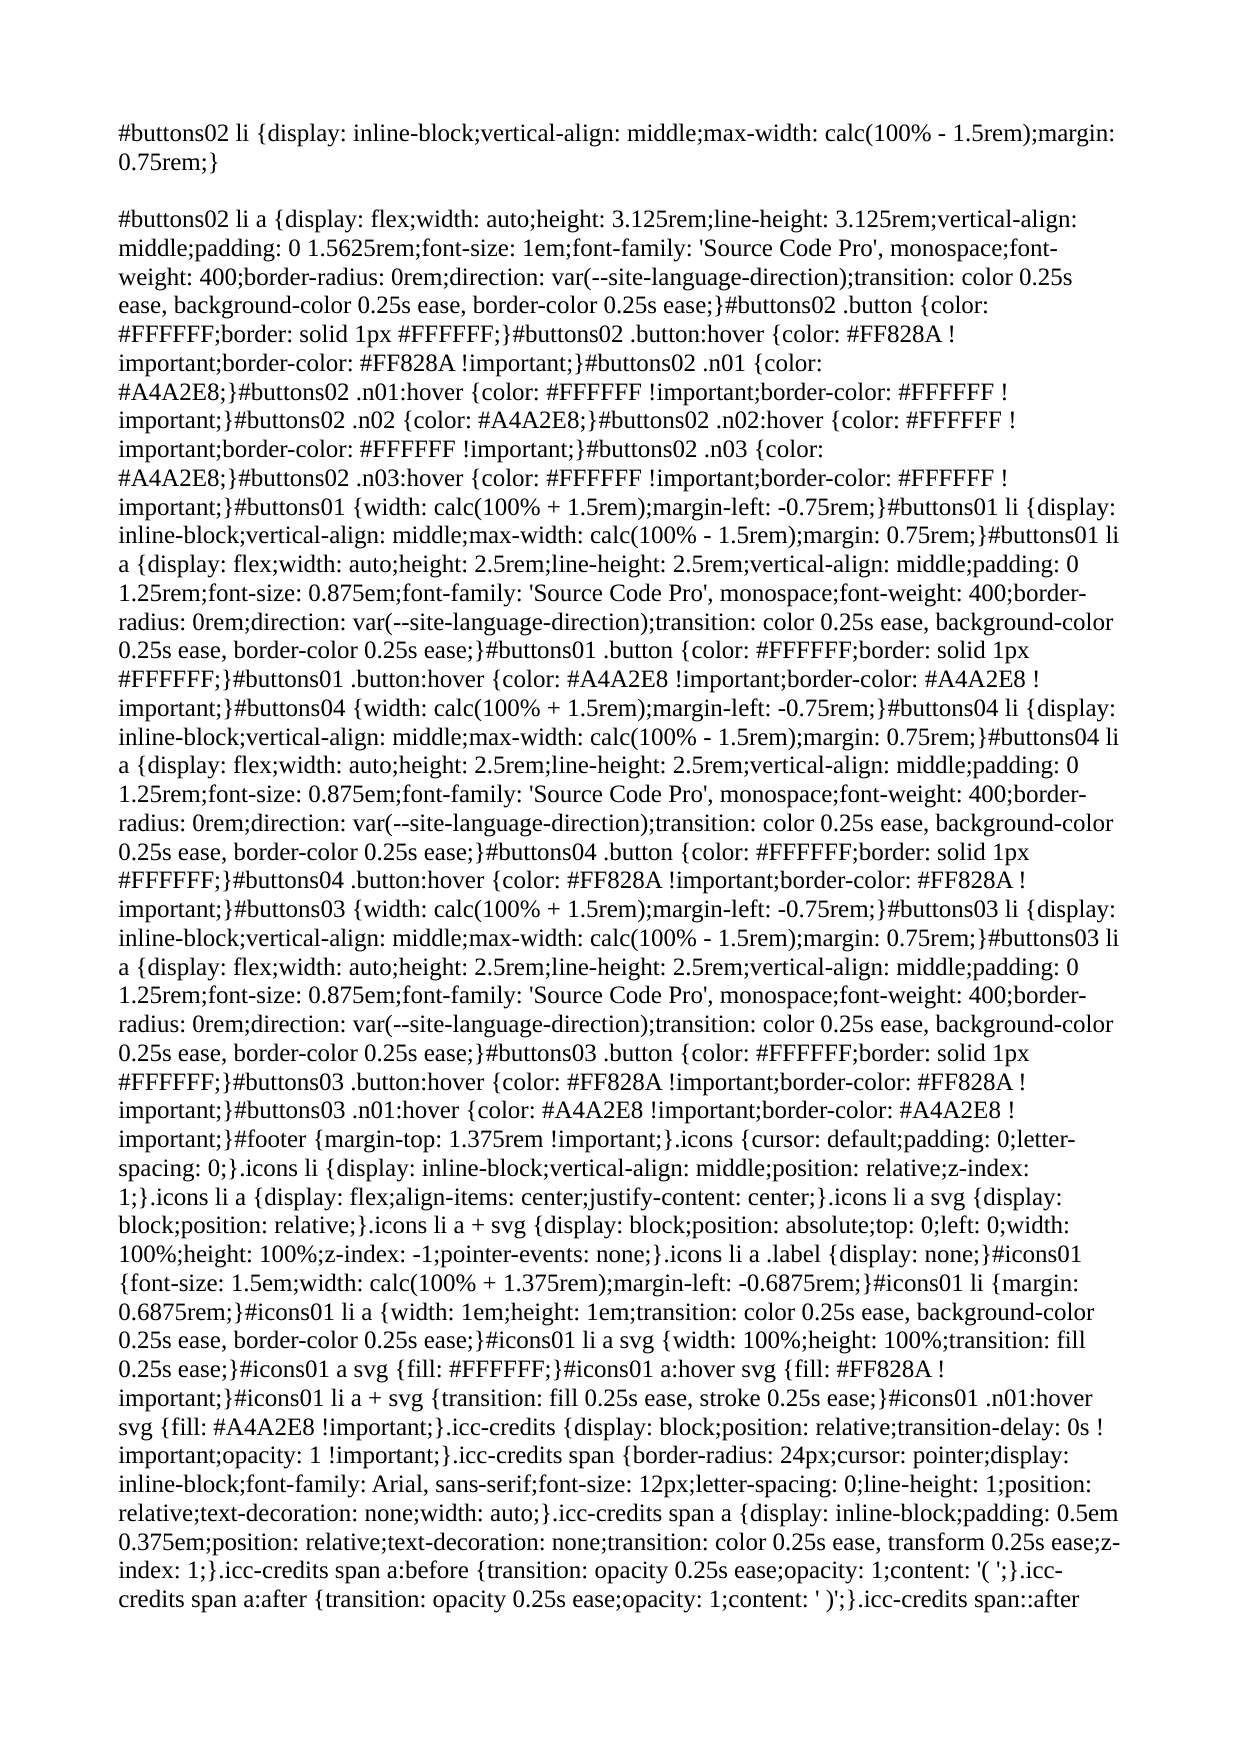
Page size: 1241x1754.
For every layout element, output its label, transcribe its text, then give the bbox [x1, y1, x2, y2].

text #buttons02 li {display: inline-block;vertical-align: middle;max-width: calc(100% - 1.5rem);margin: 0.75rem;} [118, 118, 1122, 176]
text #buttons02 li a {display: flex;width: auto;height: 3.125rem;line-height: 3.125rem;vertical-align: middle;padding: 0 1.5625rem;font-size: 1em;font-family: 'Source Code Pro', monospace;font-weight: 400;border-radius: 0rem;direction: var(--site-language-direction);transition: color 0.25s ease, background-color 0.25s ease, border-color 0.25s ease;}#buttons02 .button {color: #FFFFFF;border: solid 1px #FFFFFF;}#buttons02 .button:hover {color: #FF828A !important;border-color: #FF828A !important;}#buttons02 .n01 {color: #A4A2E8;}#buttons02 .n01:hover {color: #FFFFFF !important;border-color: #FFFFFF !important;}#buttons02 .n02 {color: #A4A2E8;}#buttons02 .n02:hover {color: #FFFFFF !important;border-color: #FFFFFF !important;}#buttons02 .n03 {color: #A4A2E8;}#buttons02 .n03:hover {color: #FFFFFF !important;border-color: #FFFFFF !important;}#buttons01 {width: calc(100% + 1.5rem);margin-left: -0.75rem;}#buttons01 li {display: inline-block;vertical-align: middle;max-width: calc(100% - 1.5rem);margin: 0.75rem;}#buttons01 li a {display: flex;width: auto;height: 2.5rem;line-height: 2.5rem;vertical-align: middle;padding: 0 1.25rem;font-size: 0.875em;font-family: 'Source Code Pro', monospace;font-weight: 400;border-radius: 0rem;direction: var(--site-language-direction);transition: color 0.25s ease, background-color 0.25s ease, border-color 0.25s ease;}#buttons01 .button {color: #FFFFFF;border: solid 1px #FFFFFF;}#buttons01 .button:hover {color: #A4A2E8 !important;border-color: #A4A2E8 !important;}#buttons04 {width: calc(100% + 1.5rem);margin-left: -0.75rem;}#buttons04 li {display: inline-block;vertical-align: middle;max-width: calc(100% - 1.5rem);margin: 0.75rem;}#buttons04 li a {display: flex;width: auto;height: 2.5rem;line-height: 2.5rem;vertical-align: middle;padding: 0 1.25rem;font-size: 0.875em;font-family: 'Source Code Pro', monospace;font-weight: 400;border-radius: 0rem;direction: var(--site-language-direction);transition: color 0.25s ease, background-color 0.25s ease, border-color 0.25s ease;}#buttons04 .button {color: #FFFFFF;border: solid 1px #FFFFFF;}#buttons04 .button:hover {color: #FF828A !important;border-color: #FF828A !important;}#buttons03 {width: calc(100% + 1.5rem);margin-left: -0.75rem;}#buttons03 li {display: inline-block;vertical-align: middle;max-width: calc(100% - 1.5rem);margin: 0.75rem;}#buttons03 li a {display: flex;width: auto;height: 2.5rem;line-height: 2.5rem;vertical-align: middle;padding: 0 1.25rem;font-size: 0.875em;font-family: 'Source Code Pro', monospace;font-weight: 400;border-radius: 0rem;direction: var(--site-language-direction);transition: color 0.25s ease, background-color 0.25s ease, border-color 0.25s ease;}#buttons03 .button {color: #FFFFFF;border: solid 1px #FFFFFF;}#buttons03 .button:hover {color: #FF828A !important;border-color: #FF828A !important;}#buttons03 .n01:hover {color: #A4A2E8 !important;border-color: #A4A2E8 !important;}#footer {margin-top: 1.375rem !important;}.icons {cursor: default;padding: 0;letter-spacing: 0;}.icons li {display: inline-block;vertical-align: middle;position: relative;z-index: 1;}.icons li a {display: flex;align-items: center;justify-content: center;}.icons li a svg {display: block;position: relative;}.icons li a + svg {display: block;position: absolute;top: 0;left: 0;width: 100%;height: 100%;z-index: -1;pointer-events: none;}.icons li a .label {display: none;}#icons01 {font-size: 1.5em;width: calc(100% + 1.375rem);margin-left: -0.6875rem;}#icons01 li {margin: 0.6875rem;}#icons01 li a {width: 1em;height: 1em;transition: color 0.25s ease, background-color 0.25s ease, border-color 0.25s ease;}#icons01 li a svg {width: 100%;height: 100%;transition: fill 0.25s ease;}#icons01 a svg {fill: #FFFFFF;}#icons01 a:hover svg {fill: #FF828A !important;}#icons01 li a + svg {transition: fill 0.25s ease, stroke 0.25s ease;}#icons01 .n01:hover svg {fill: #A4A2E8 !important;}.icc-credits {display: block;position: relative;transition-delay: 0s !important;opacity: 1 !important;}.icc-credits span {border-radius: 24px;cursor: pointer;display: inline-block;font-family: Arial, sans-serif;font-size: 12px;letter-spacing: 0;line-height: 1;position: relative;text-decoration: none;width: auto;}.icc-credits span a {display: inline-block;padding: 0.5em 0.375em;position: relative;text-decoration: none;transition: color 0.25s ease, transform 0.25s ease;z-index: 1;}.icc-credits span a:before {transition: opacity 0.25s ease;opacity: 1;content: '( ';}.icc-credits span a:after {transition: opacity 0.25s ease;opacity: 1;content: ' )';}.icc-credits span::after [118, 204, 1122, 1613]
